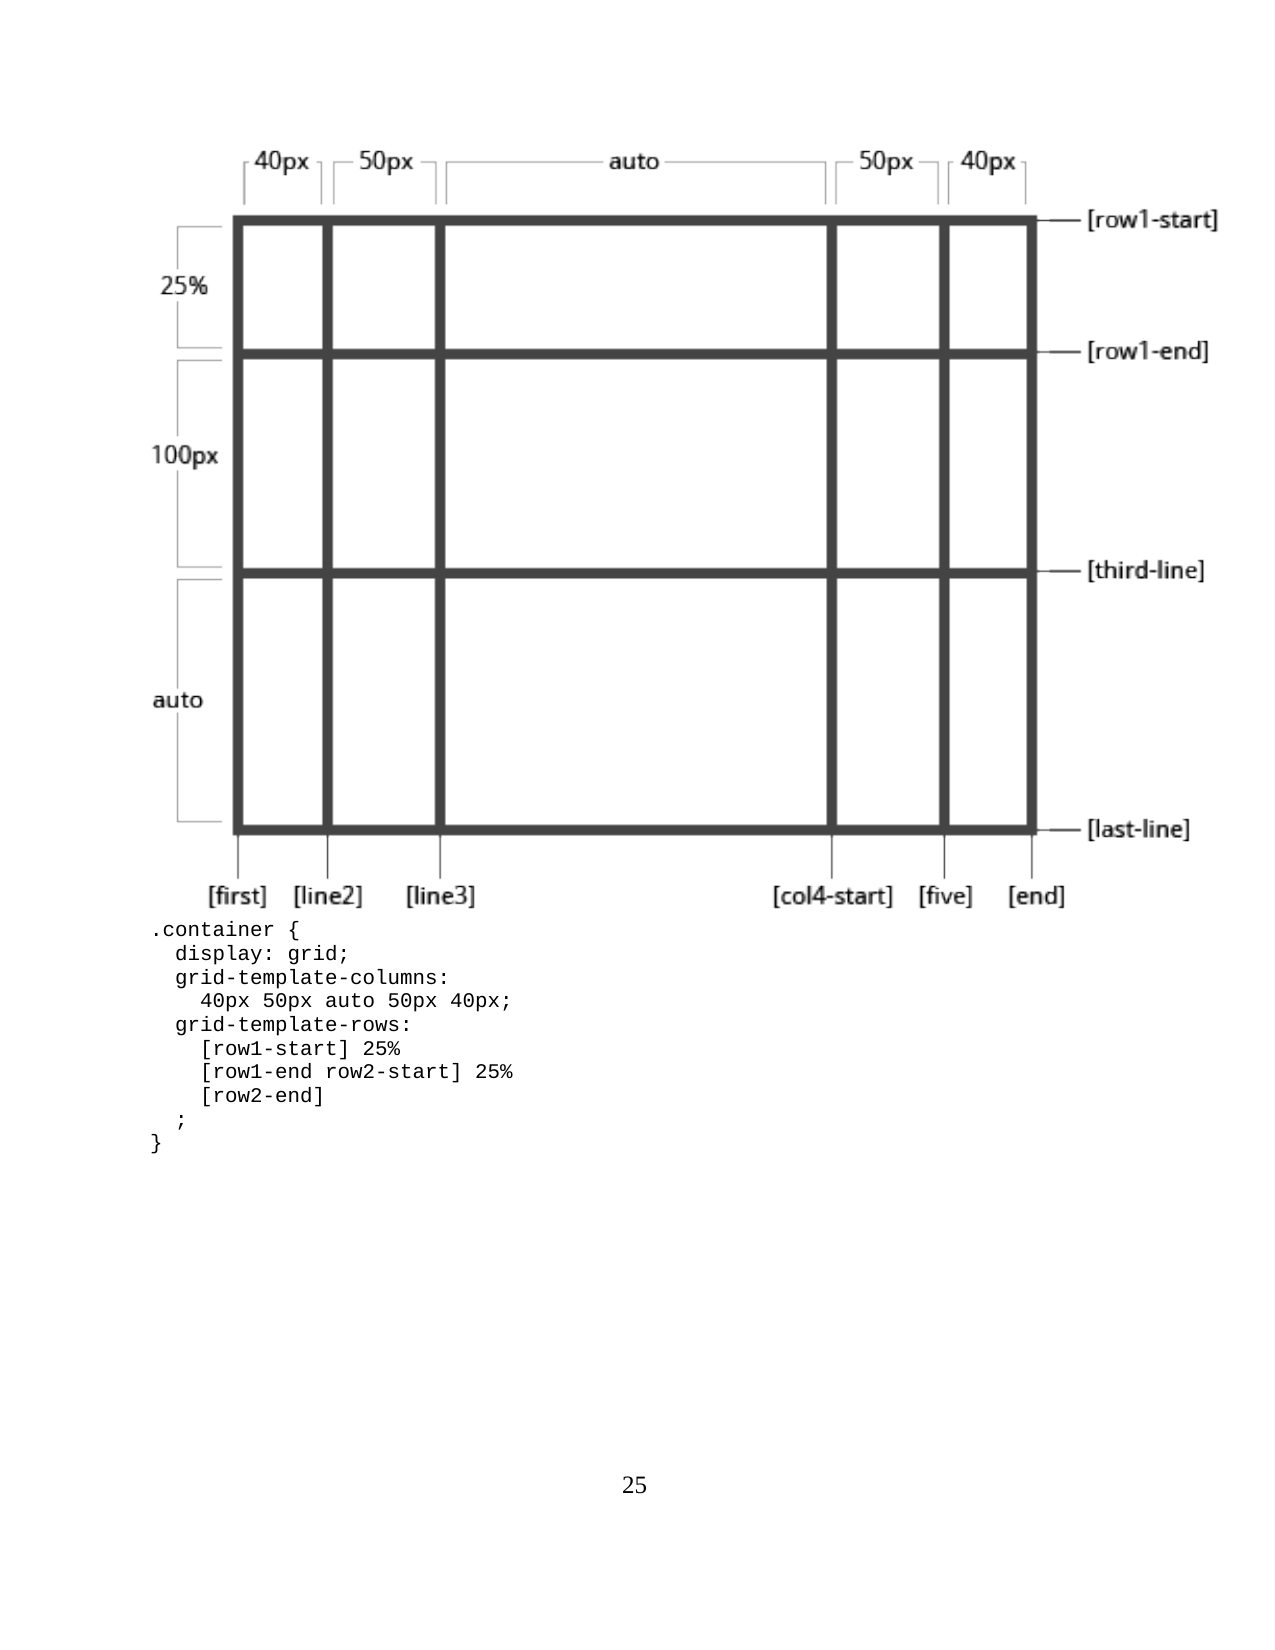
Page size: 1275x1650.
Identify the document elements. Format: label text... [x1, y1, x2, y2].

text grid-template-columns: [150, 967, 1125, 990]
text grid-template-rows: [150, 1014, 1125, 1038]
text [row1-end row2-start] 25% [150, 1061, 1125, 1085]
text display: grid; [150, 943, 1125, 967]
text ; [150, 1108, 1125, 1132]
text .container { [150, 919, 1125, 943]
picture [150, 150, 1221, 911]
text [row2-end] [150, 1085, 1125, 1108]
text 40px 50px auto 50px 40px; [150, 990, 1125, 1014]
text } [150, 1132, 1125, 1156]
text [row1-start] 25% [150, 1038, 1125, 1061]
